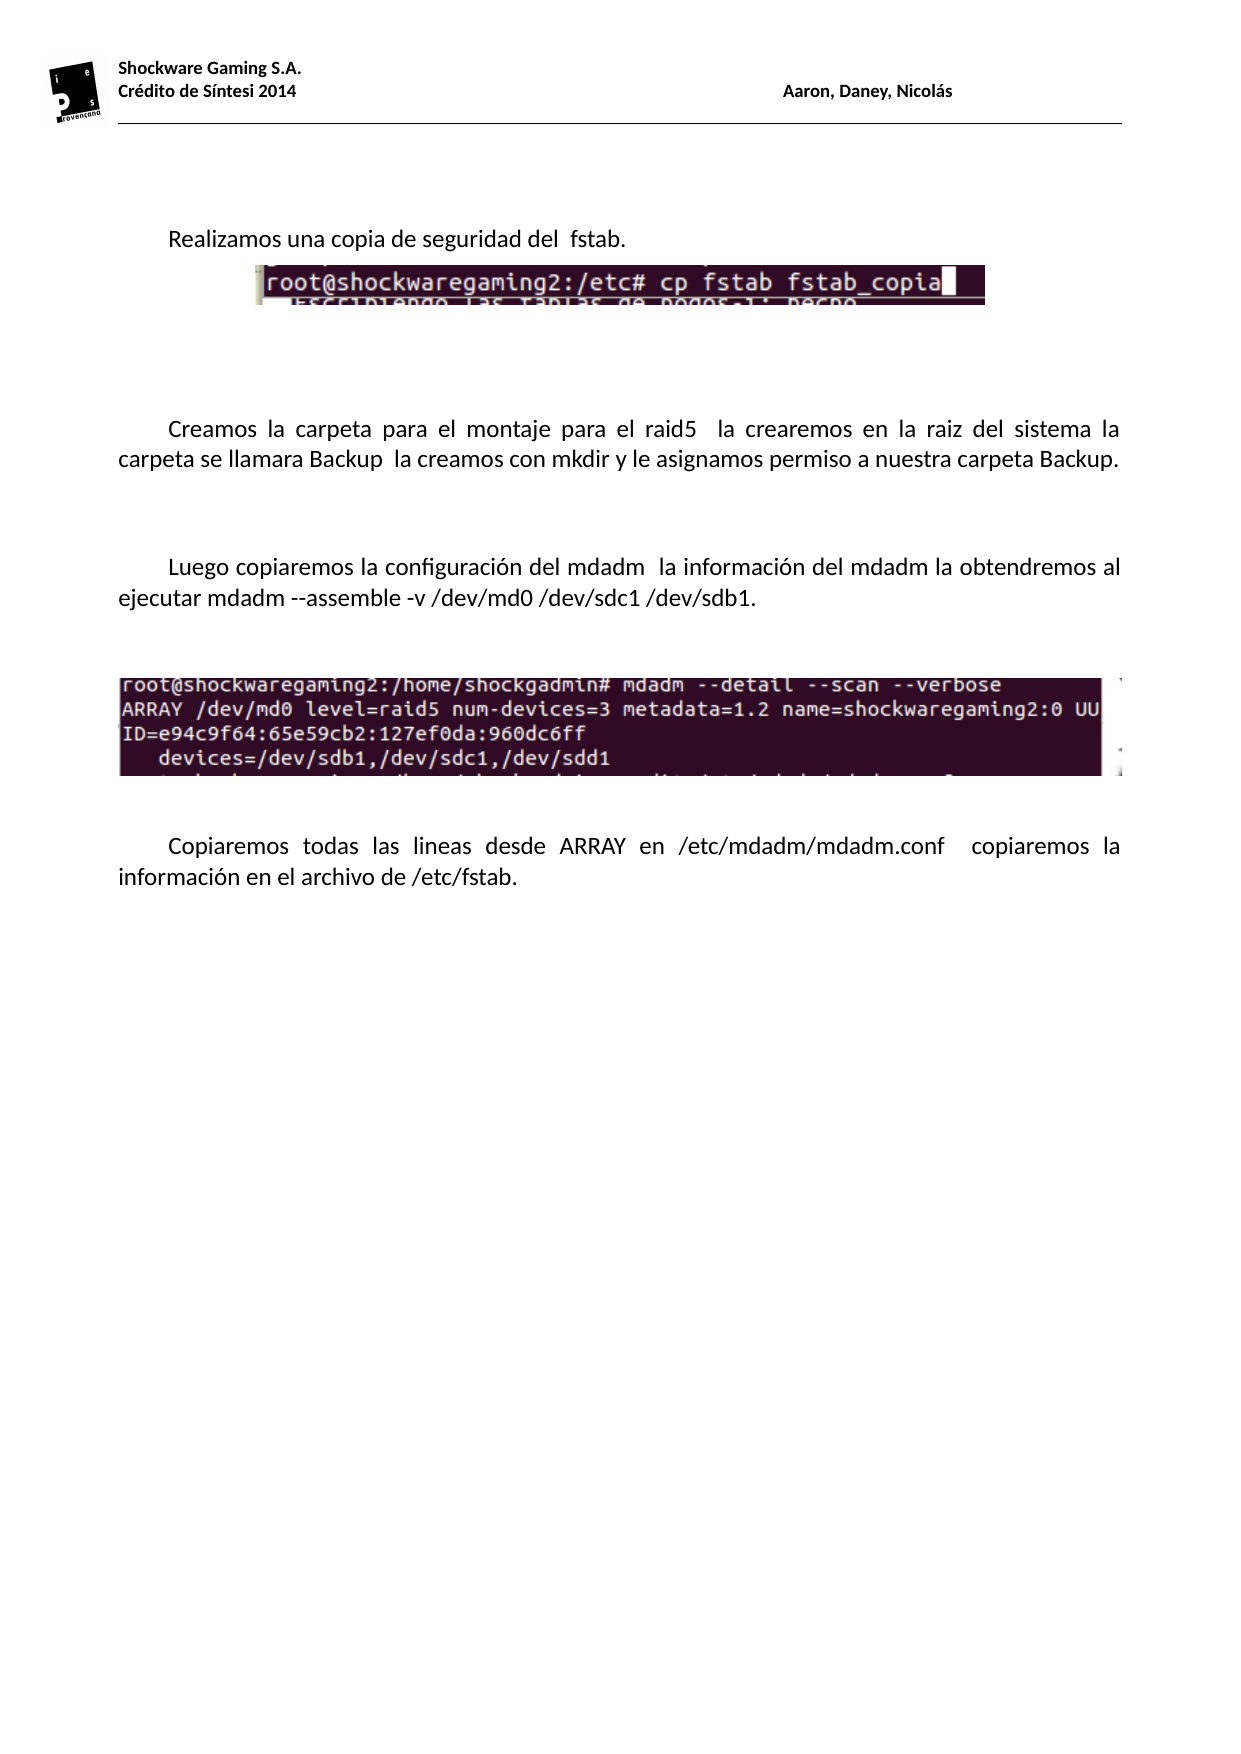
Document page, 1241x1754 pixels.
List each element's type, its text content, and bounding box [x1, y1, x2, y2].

text Creamos la carpeta para el montaje para el raid5 la crearemos en la raiz del sistema la carpeta se llamara Backup la creamos con mkdir y le asignamos permiso a nuestra carpeta Backup. [118, 413, 1122, 474]
picture [43, 54, 110, 128]
picture [118, 678, 1123, 776]
text Realizamos una copia de seguridad del fstab. [118, 223, 1122, 254]
text Luego copiaremos la configuración del mdadm la información del mdadm la obtendremos al ejecutar mdadm --assemble -v /dev/md0 /dev/sdc1 /dev/sdb1. [118, 552, 1122, 613]
picture [255, 265, 985, 305]
text Copiaremos todas las lineas desde ARRAY en /etc/mdadm/mdadm.conf copiaremos la información en el archivo de /etc/fstab. [118, 830, 1122, 891]
